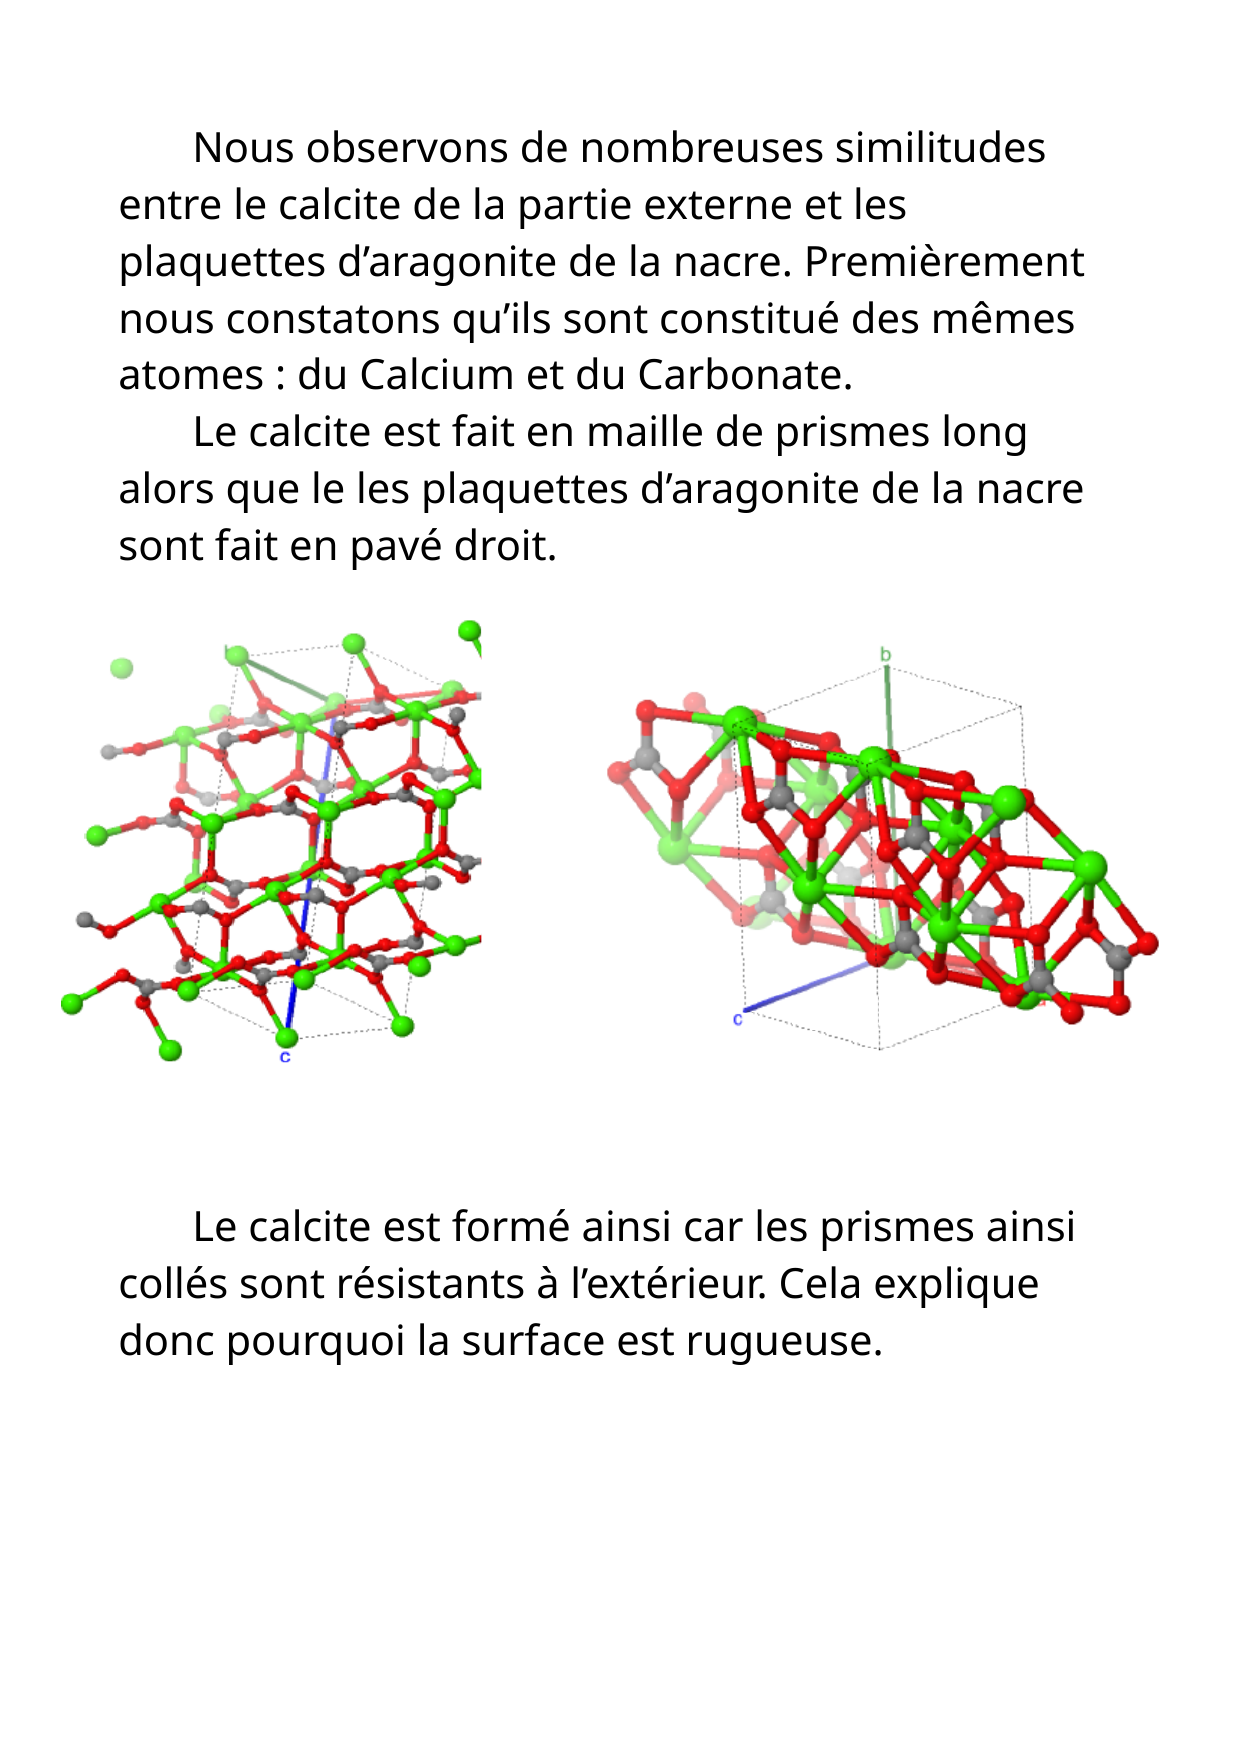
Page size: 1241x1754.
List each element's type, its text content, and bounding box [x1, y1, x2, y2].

text Le calcite est formé ainsi car les prismes ainsi collés sont résistants à l’extérieur. Cela explique donc pourquoi la surface est rugueuse. [118, 1197, 1122, 1367]
text Nous observons de nombreuses similitudes entre le calcite de la partie externe et les plaquettes d’aragonite de la nacre. Premièrement nous constatons qu’ils sont constitué des mêmes atomes : du Calcium et du Carbonate. [118, 118, 1122, 402]
picture [56, 593, 1240, 1106]
text Le calcite est fait en maille de prismes long alors que le les plaquettes d’aragonite de la nacre sont fait en pavé droit. [118, 402, 1122, 572]
